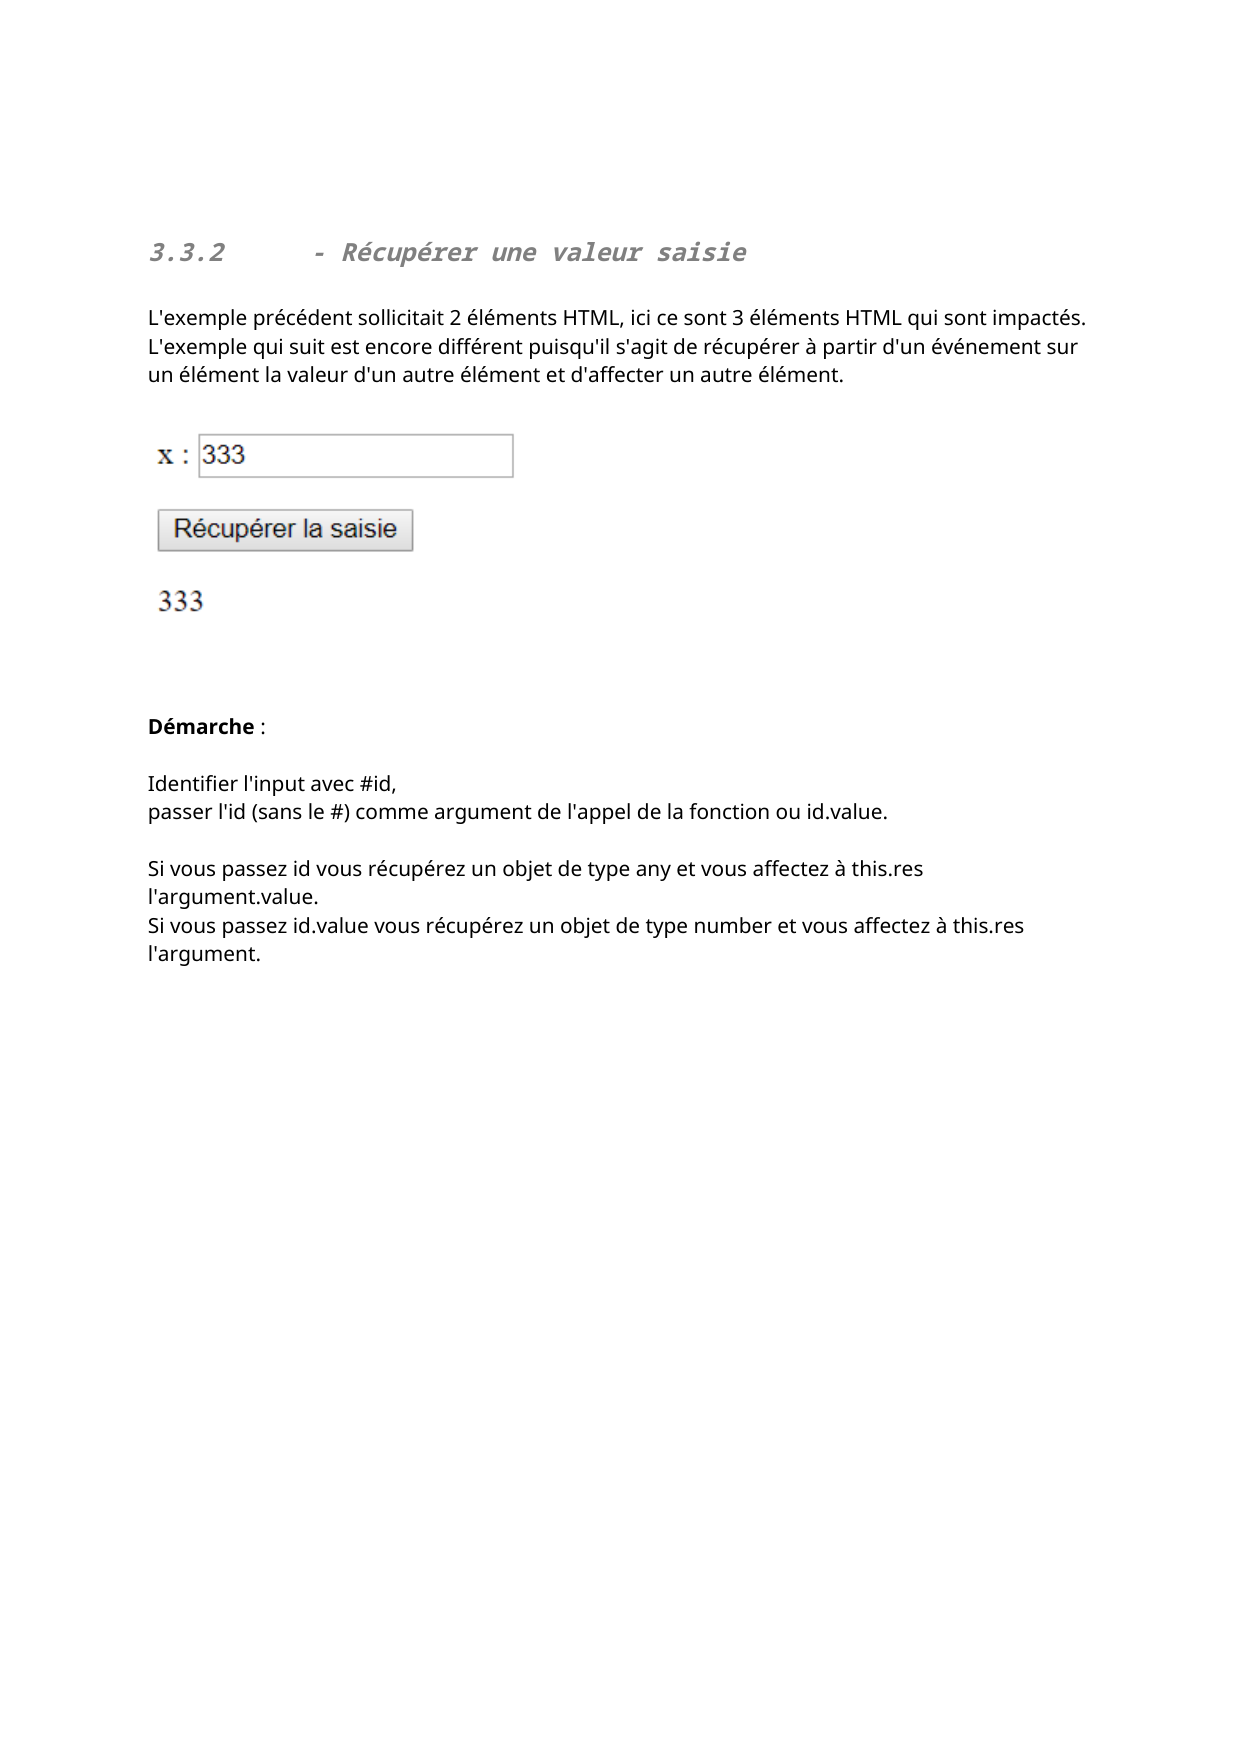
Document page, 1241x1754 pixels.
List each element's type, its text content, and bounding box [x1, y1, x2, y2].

subtitle - Récupérer une valeur saisie [148, 235, 1092, 269]
text L'exemple qui suit est encore différent puisqu'il s'agit de récupérer à partir d'un événement sur un élément la valeur d'un autre élément et d'affecter un autre élément. [148, 332, 1092, 389]
text passer l'id (sans le #) comme argument de l'appel de la fonction ou id.value. [148, 797, 1092, 826]
text Démarche : [148, 712, 1092, 740]
text Si vous passez id vous récupérez un objet de type any et vous affectez à this.res l'argument.value. [148, 854, 1092, 911]
text Identifier l'input avec #id, [148, 769, 1092, 797]
text Si vous passez id.value vous récupérez un objet de type number et vous affectez à this.res l'argument. [148, 911, 1092, 968]
text L'exemple précédent sollicitait 2 éléments HTML, ici ce sont 3 éléments HTML qui sont impactés. [148, 303, 1092, 332]
picture [147, 417, 536, 627]
